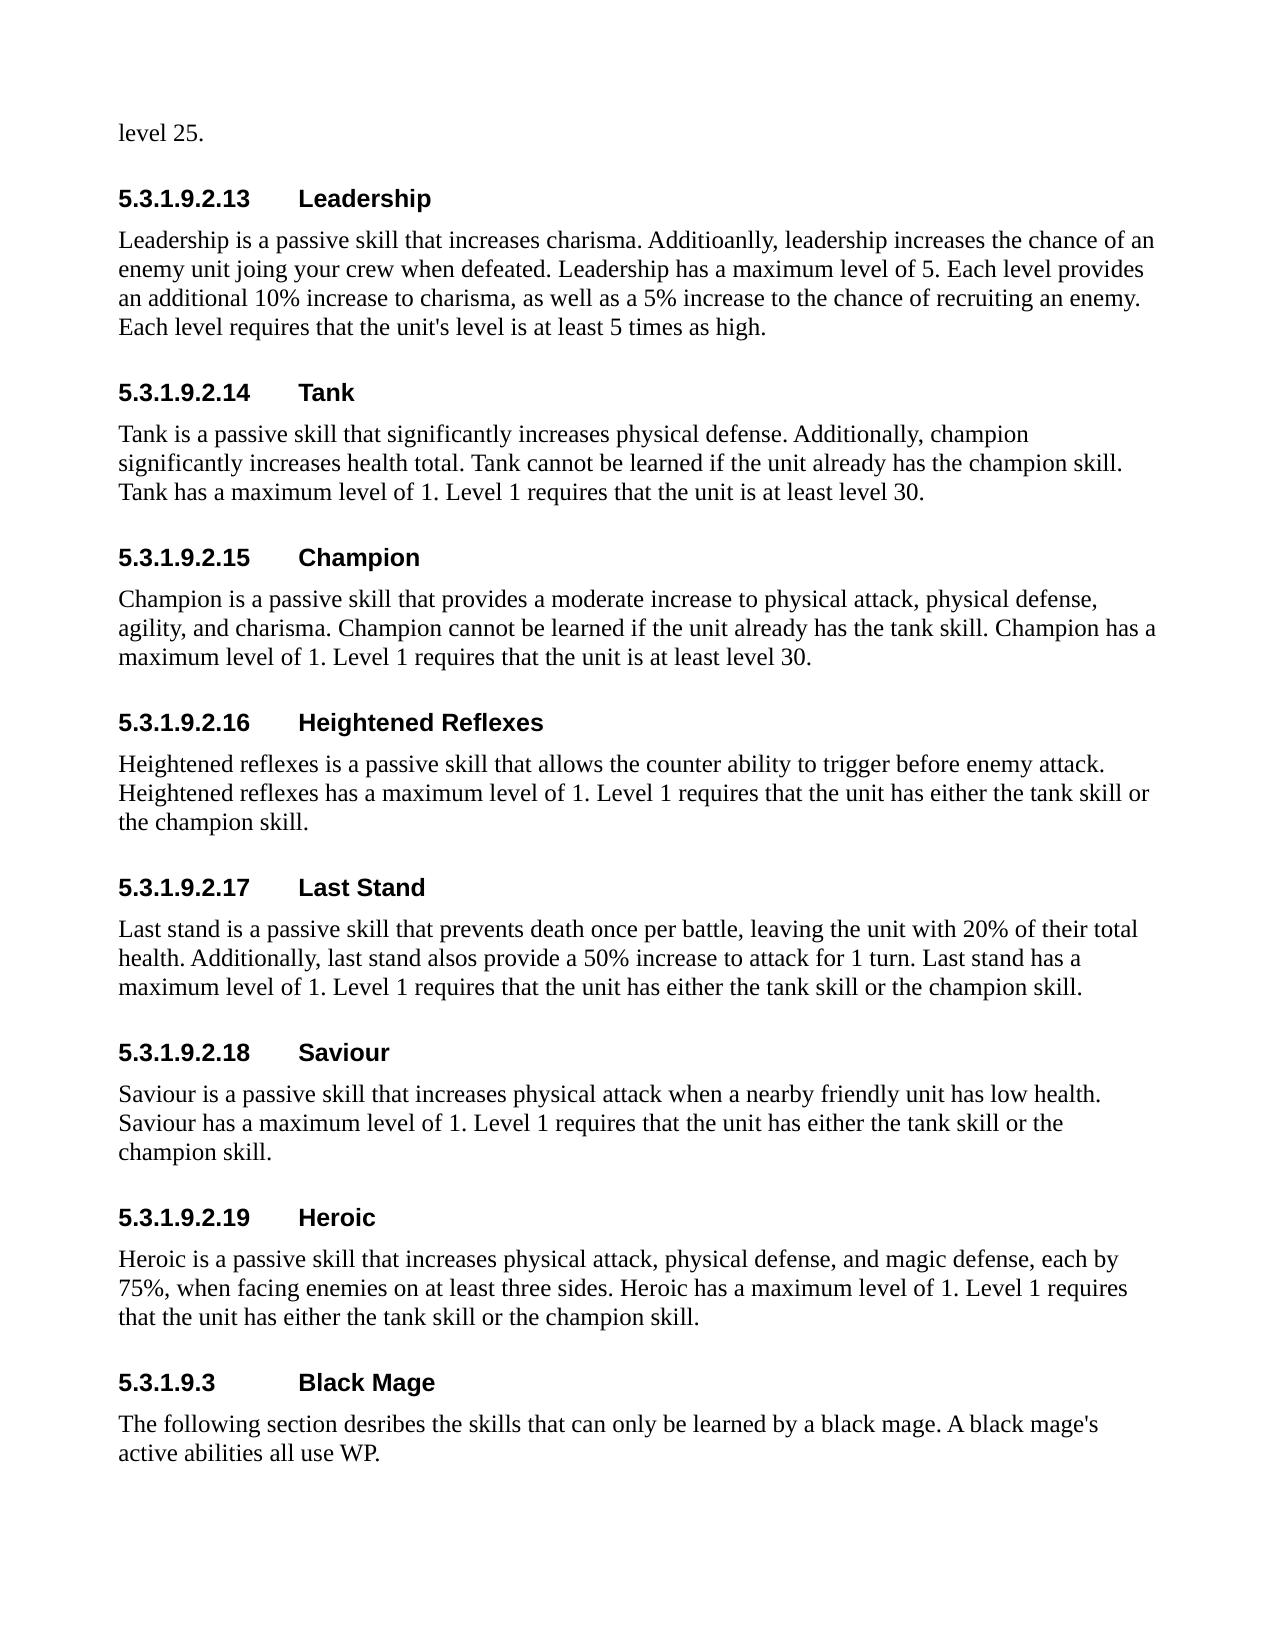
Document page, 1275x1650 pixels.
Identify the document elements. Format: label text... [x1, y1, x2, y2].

text Tank is a passive skill that significantly increases physical defense. Additionally, champion significantly increases health total. Tank cannot be learned if the unit already has the champion skill. Tank has a maximum level of 1. Level 1 requires that the unit is at least level 30. [118, 419, 1157, 506]
text Leadership is a passive skill that increases charisma. Additioanlly, leadership increases the chance of an enemy unit joing your crew when defeated. Leadership has a maximum level of 5. Each level provides an additional 10% increase to charisma, as well as a 5% increase to the chance of recruiting an enemy. Each level requires that the unit's level is at least 5 times as high. [118, 226, 1157, 341]
subtitle Heroic [118, 1203, 1157, 1232]
subtitle Leadership [118, 184, 1157, 213]
text Saviour is a passive skill that increases physical attack when a nearby friendly unit has low health. Saviour has a maximum level of 1. Level 1 requires that the unit has either the tank skill or the champion skill. [118, 1079, 1157, 1166]
subtitle Champion [118, 543, 1157, 572]
text Last stand is a passive skill that prevents death once per battle, leaving the unit with 20% of their total health. Additionally, last stand alsos provide a 50% increase to attack for 1 turn. Last stand has a maximum level of 1. Level 1 requires that the unit has either the tank skill or the champion skill. [118, 914, 1157, 1001]
subtitle Saviour [118, 1038, 1157, 1067]
subtitle Black Mage [118, 1368, 1157, 1397]
text level 25. [118, 118, 1157, 147]
subtitle Tank [118, 378, 1157, 407]
subtitle Heightened Reflexes [118, 708, 1157, 737]
subtitle Last Stand [118, 873, 1157, 902]
text The following section desribes the skills that can only be learned by a black mage. A black mage's active abilities all use WP. [118, 1409, 1157, 1467]
text Heightened reflexes is a passive skill that allows the counter ability to trigger before enemy attack. Heightened reflexes has a maximum level of 1. Level 1 requires that the unit has either the tank skill or the champion skill. [118, 749, 1157, 836]
text Champion is a passive skill that provides a moderate increase to physical attack, physical defense, agility, and charisma. Champion cannot be learned if the unit already has the tank skill. Champion has a maximum level of 1. Level 1 requires that the unit is at least level 30. [118, 584, 1157, 671]
text Heroic is a passive skill that increases physical attack, physical defense, and magic defense, each by 75%, when facing enemies on at least three sides. Heroic has a maximum level of 1. Level 1 requires that the unit has either the tank skill or the champion skill. [118, 1244, 1157, 1331]
